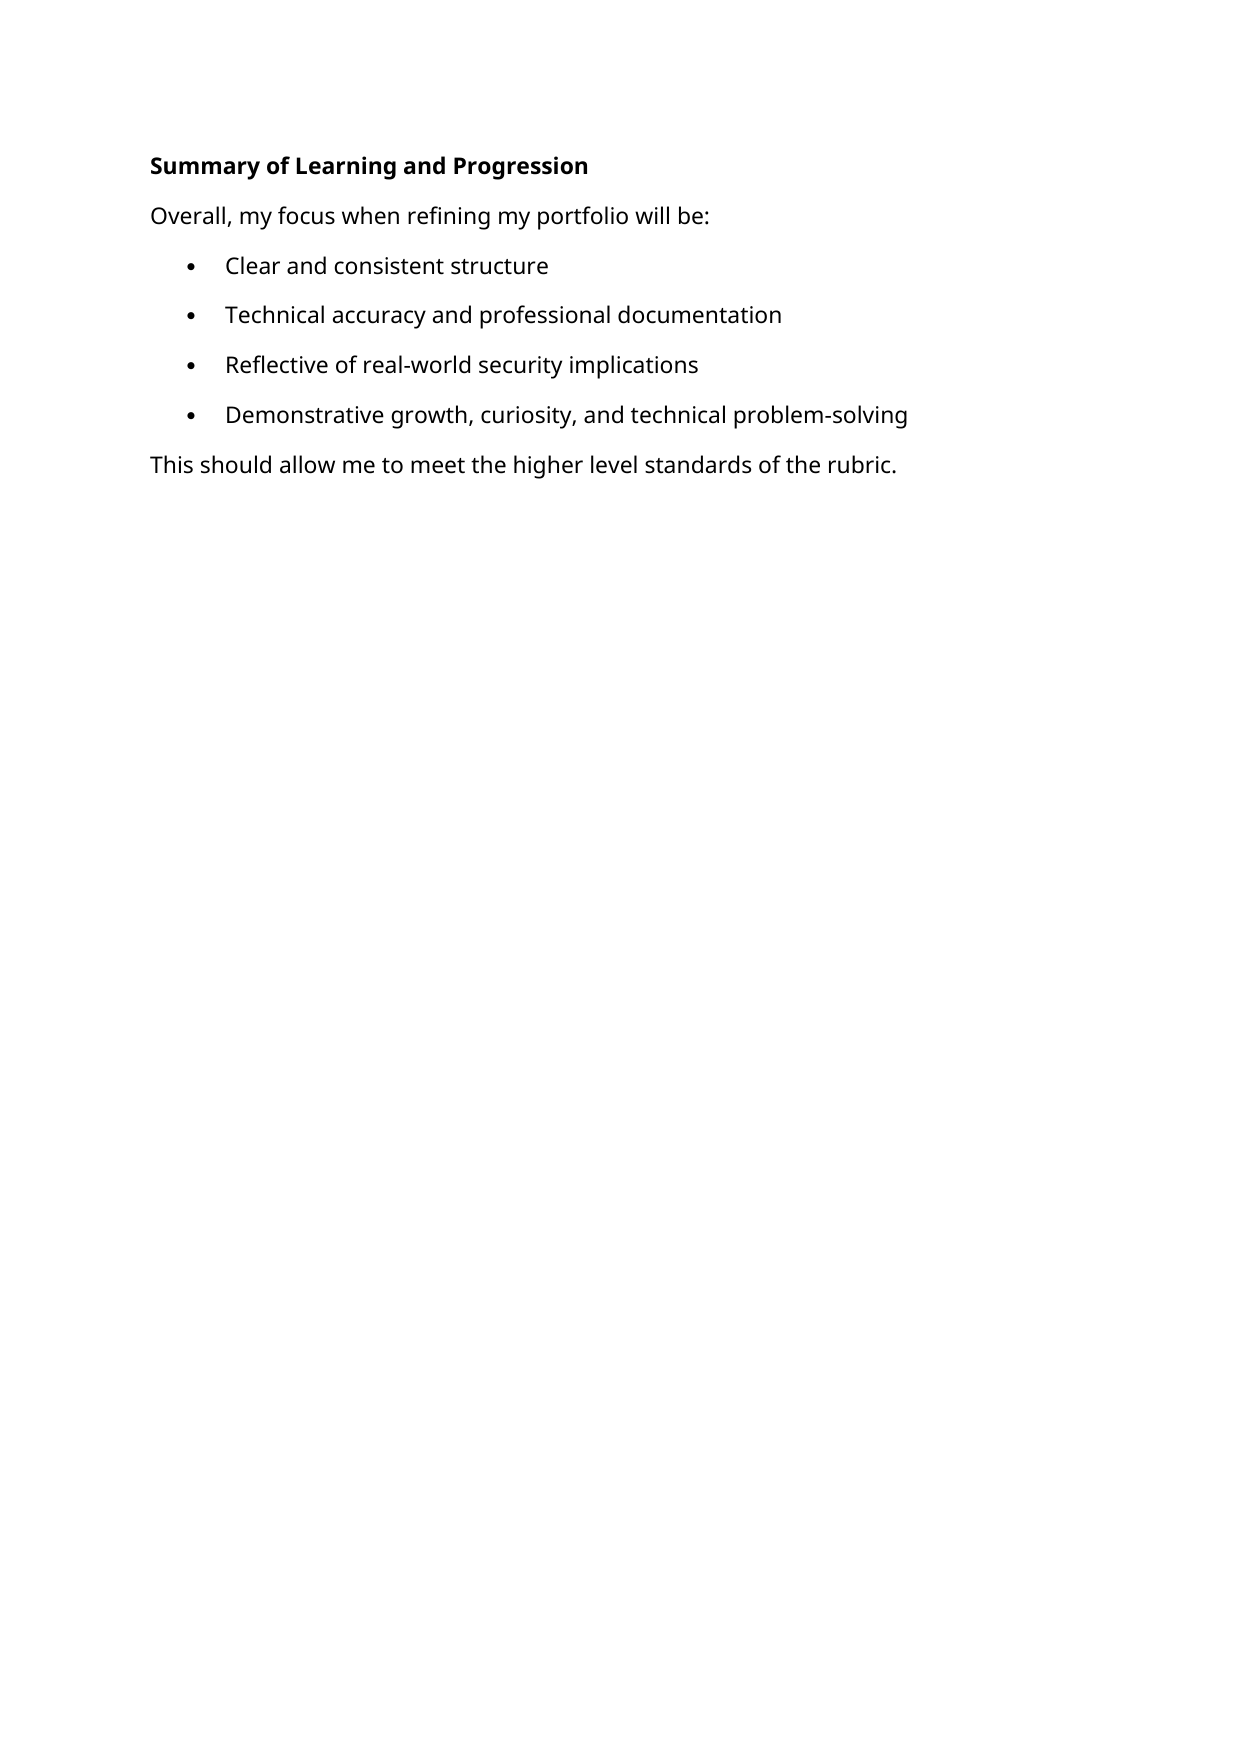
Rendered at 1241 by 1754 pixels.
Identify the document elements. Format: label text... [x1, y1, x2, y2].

text Summary of Learning and Progression [150, 150, 1090, 181]
list Technical accuracy and professional documentation [187, 299, 1090, 331]
list Clear and consistent structure [187, 249, 1090, 281]
list Reflective of real-world security implications [187, 349, 1090, 380]
text Overall, my focus when refining my portfolio will be: [150, 200, 1090, 231]
text This should allow me to meet the higher level standards of the rubric. [150, 449, 1090, 480]
list Demonstrative growth, curiosity, and technical problem-solving [187, 399, 1090, 430]
